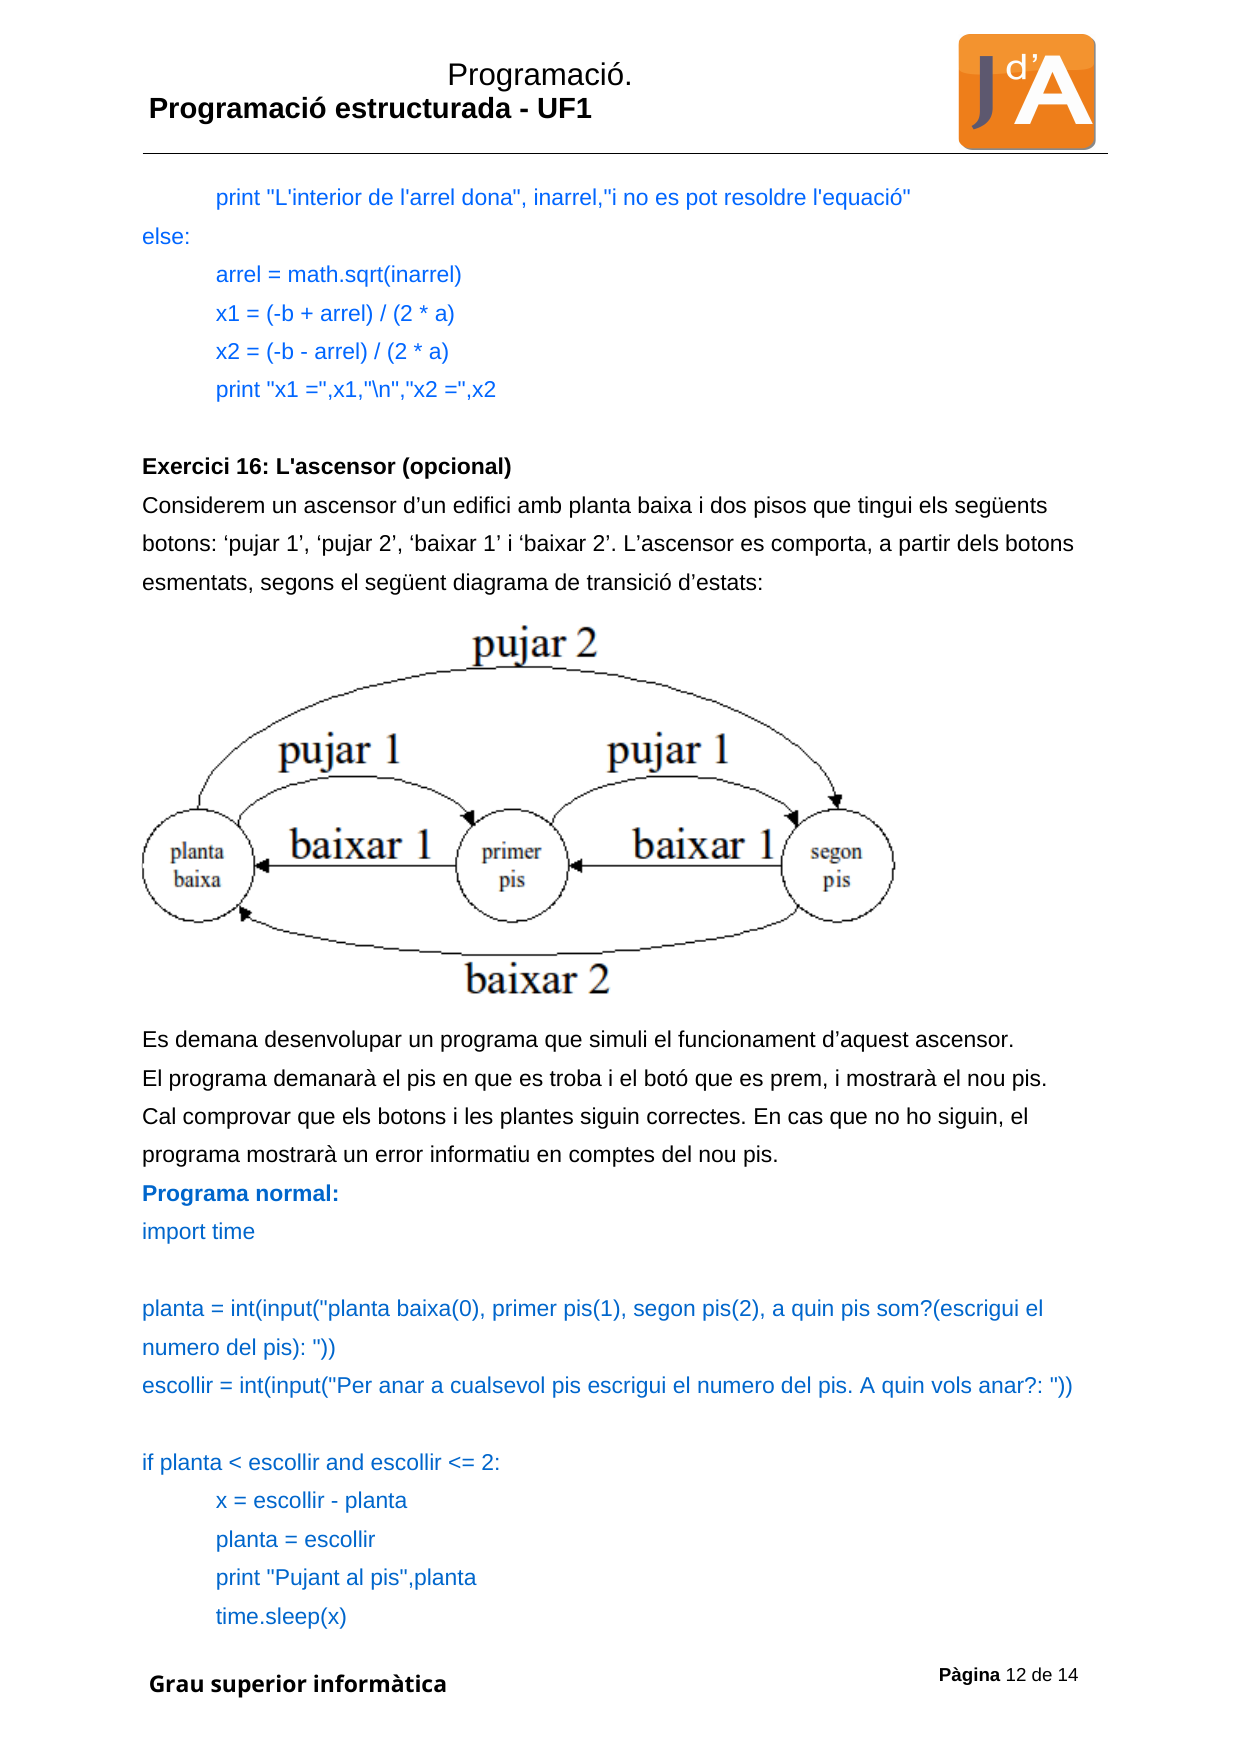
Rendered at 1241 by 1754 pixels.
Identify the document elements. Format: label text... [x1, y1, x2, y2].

text Exercici 16: L'ascensor (opcional) [142, 454, 1107, 480]
text import time [142, 1219, 1107, 1245]
text escollir = int(input("Per anar a cualsevol pis escrigui el numero del pis. A quin vols anar?: ")) [142, 1373, 1107, 1398]
text arrel = math.sqrt(inarrel) [142, 262, 1107, 287]
text Programa normal: [142, 1181, 1107, 1206]
text x1 = (-b + arrel) / (2 * a) [142, 300, 1107, 326]
text El programa demanarà el pis en que es troba i el botó que es prem, i mostrarà el nou pis. [142, 1065, 1107, 1091]
text Cal comprovar que els botons i les plantes siguin correctes. En cas que no ho siguin, el programa mostrarà un error informatiu en comptes del nou pis. [142, 1104, 1107, 1168]
text print "x1 =",x1,"\n","x2 =",x2 [142, 377, 1107, 403]
picture [141, 607, 897, 1014]
text planta = int(input("planta baixa(0), primer pis(1), segon pis(2), a quin pis som?(escrigui el numero del pis): ")) [142, 1296, 1107, 1360]
text x2 = (-b - arrel) / (2 * a) [142, 339, 1107, 364]
text else: [142, 223, 1107, 249]
text planta = escollir [142, 1527, 1107, 1552]
text Es demana desenvolupar un programa que simuli el funcionament d’aquest ascensor. [142, 1027, 1107, 1052]
text print "L'interior de l'arrel dona", inarrel,"i no es pot resoldre l'equació" [142, 185, 1107, 211]
text Considerem un ascensor d’un edifici amb planta baixa i dos pisos que tingui els següents botons: ‘pujar 1’, ‘pujar 2’, ‘baixar 1’ i ‘baixar 2’. L’ascensor es comporta, a partir dels botons esmentats, segons el següent diagrama de transició d’estats: [142, 492, 1107, 595]
text time.sleep(x) [142, 1603, 1107, 1629]
text x = escollir - planta [142, 1488, 1107, 1514]
text if planta < escollir and escollir <= 2: [142, 1450, 1107, 1475]
picture [958, 34, 1096, 150]
text print "Pujant al pis",planta [142, 1565, 1107, 1591]
